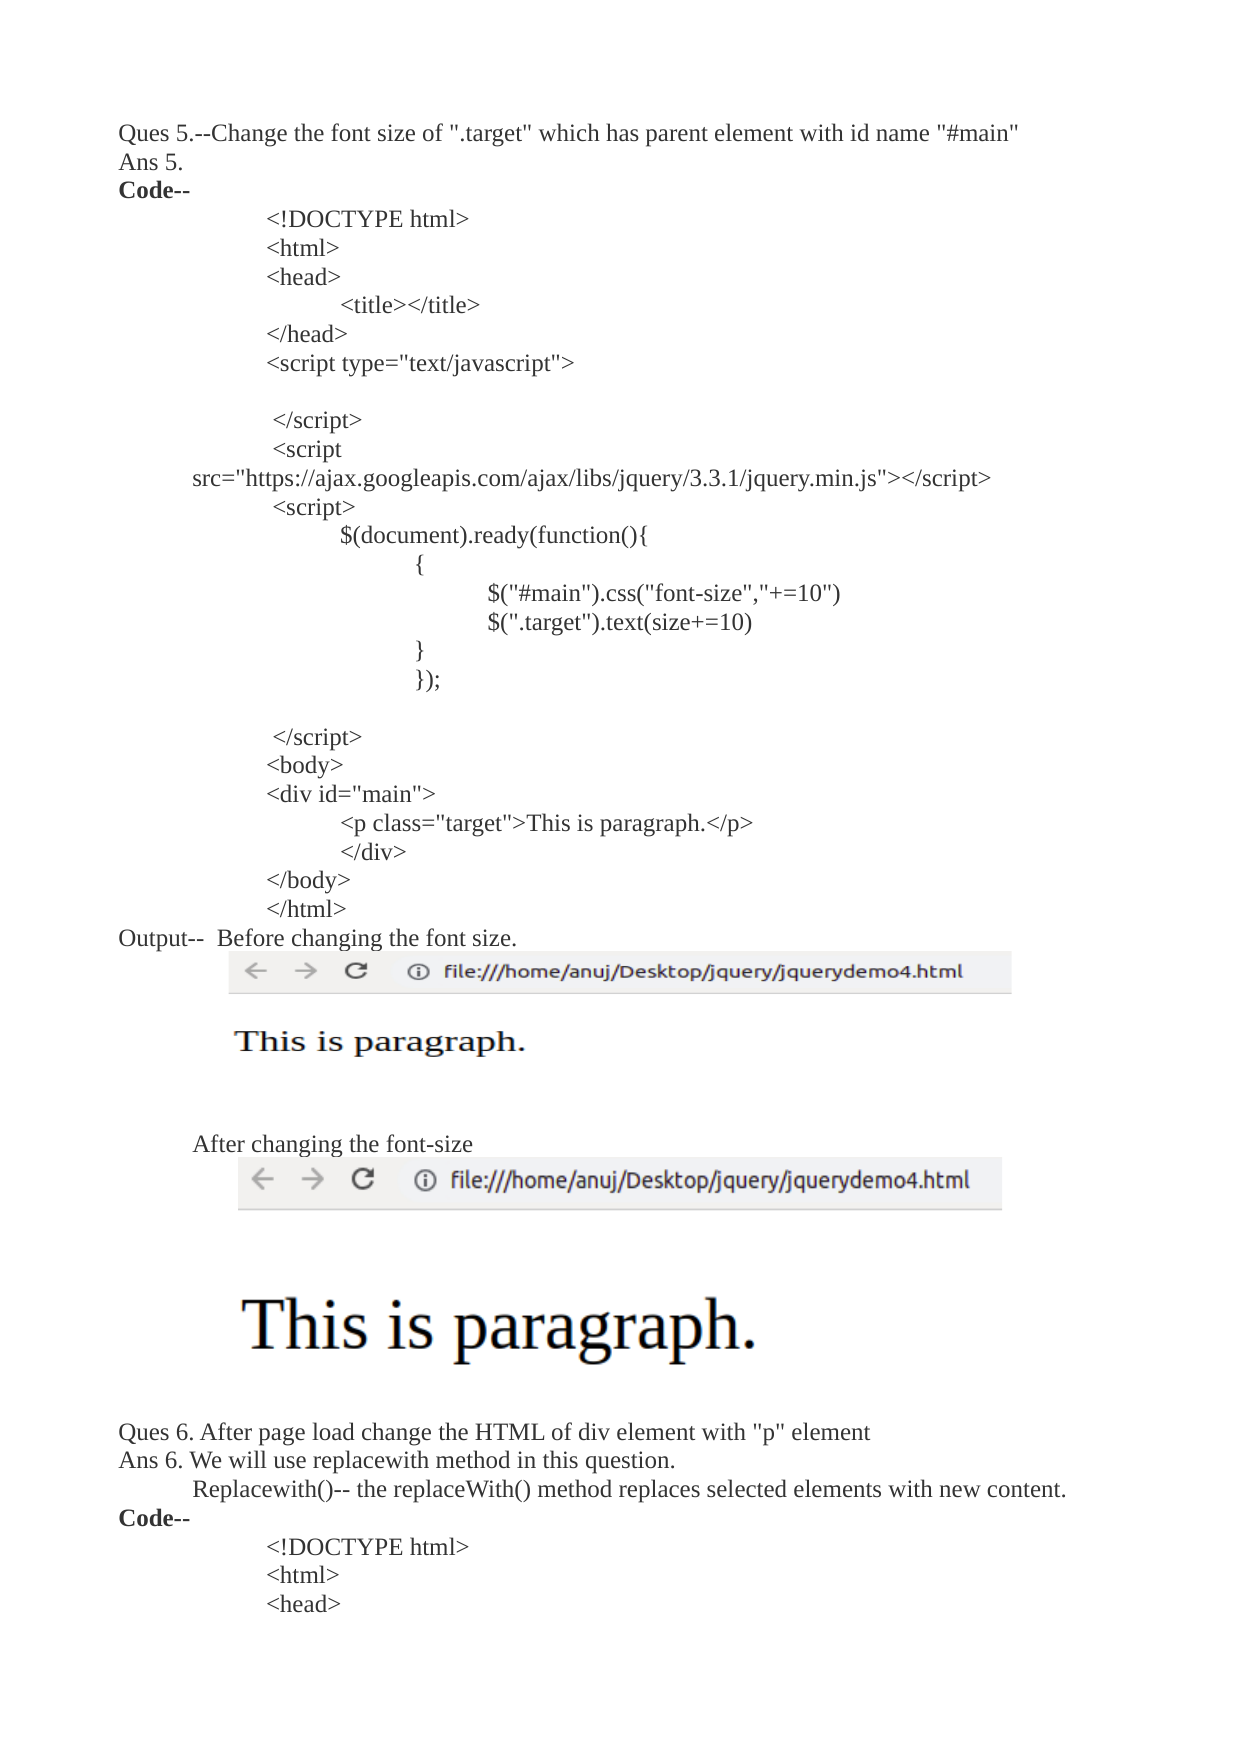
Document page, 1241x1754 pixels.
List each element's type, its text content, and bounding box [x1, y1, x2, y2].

text <!DOCTYPE html> [118, 1532, 1122, 1560]
text Output-- Before changing the font size. [118, 923, 1122, 952]
text Ques 6. After page load change the HTML of div element with "p" element [118, 1417, 1122, 1445]
text <html> [118, 233, 1122, 262]
text Replacewith()-- the replaceWith() method replaces selected elements with new content. [118, 1474, 1122, 1503]
text </html> [118, 894, 1122, 923]
picture [228, 951, 1012, 1129]
text </div> [118, 837, 1122, 866]
text </script> [118, 406, 1122, 434]
text Code-- [118, 176, 1122, 204]
text Code-- [118, 1503, 1122, 1532]
text </script> [118, 722, 1122, 751]
text }); [118, 664, 1122, 693]
text Ques 5.--Change the font size of ".target" which has parent element with id name "#main" [118, 118, 1122, 147]
text <html> [118, 1560, 1122, 1589]
text </head> [118, 319, 1122, 348]
text <body> [118, 751, 1122, 779]
text } [118, 636, 1122, 664]
picture [238, 1157, 1003, 1382]
text $(document).ready(function(){ [118, 521, 1122, 549]
text After changing the font-size [118, 952, 1122, 1158]
text <!DOCTYPE html> [118, 204, 1122, 233]
text <head> [118, 262, 1122, 291]
text { [118, 549, 1122, 578]
text <script src="https://ajax.googleapis.com/ajax/libs/jquery/3.3.1/jquery.min.js"></script> [118, 434, 1122, 492]
text <div id="main"> [118, 779, 1122, 808]
text Ans 6. We will use replacewith method in this question. [118, 1445, 1122, 1474]
text <script type="text/javascript"> [118, 348, 1122, 377]
text Ans 5. [118, 147, 1122, 176]
text <script> [118, 492, 1122, 521]
text </body> [118, 866, 1122, 894]
text $("#main").css("font-size","+=10") [118, 578, 1122, 607]
text <title></title> [118, 291, 1122, 319]
text <head> [118, 1589, 1122, 1618]
text $(".target").text(size+=10) [118, 607, 1122, 636]
text <p class="target">This is paragraph.</p> [118, 808, 1122, 837]
